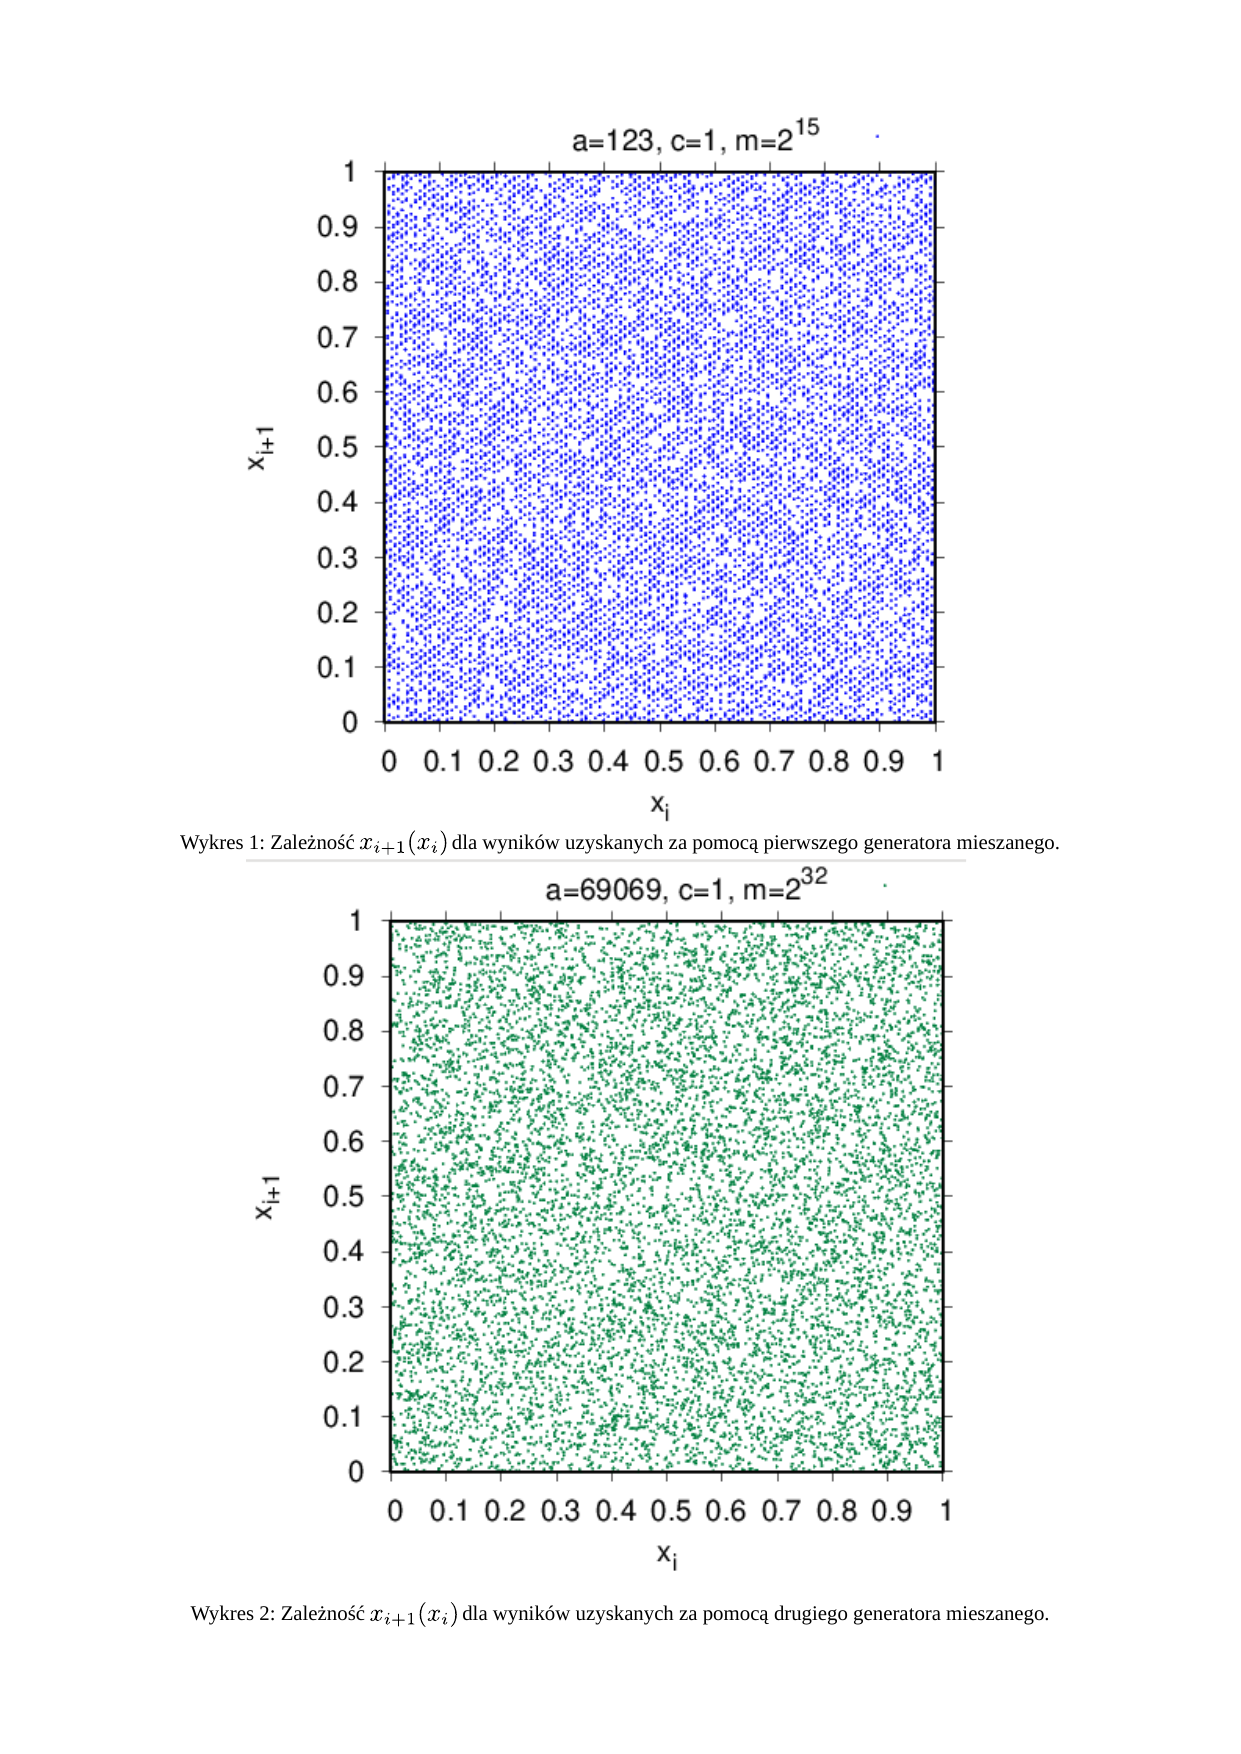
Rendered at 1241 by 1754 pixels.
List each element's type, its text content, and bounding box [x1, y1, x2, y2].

text Wykres 1: Zależność [118, 830, 414, 855]
picture [239, 113, 973, 826]
text Wykres 2: Zależność dla wyników uzyskanych za pomocą drugiego generatora mieszanego. [118, 1601, 1122, 1627]
picture [246, 859, 967, 1585]
text dla wyników uzyskanych za pomocą pierwszego generatora mieszanego. [442, 830, 1122, 855]
